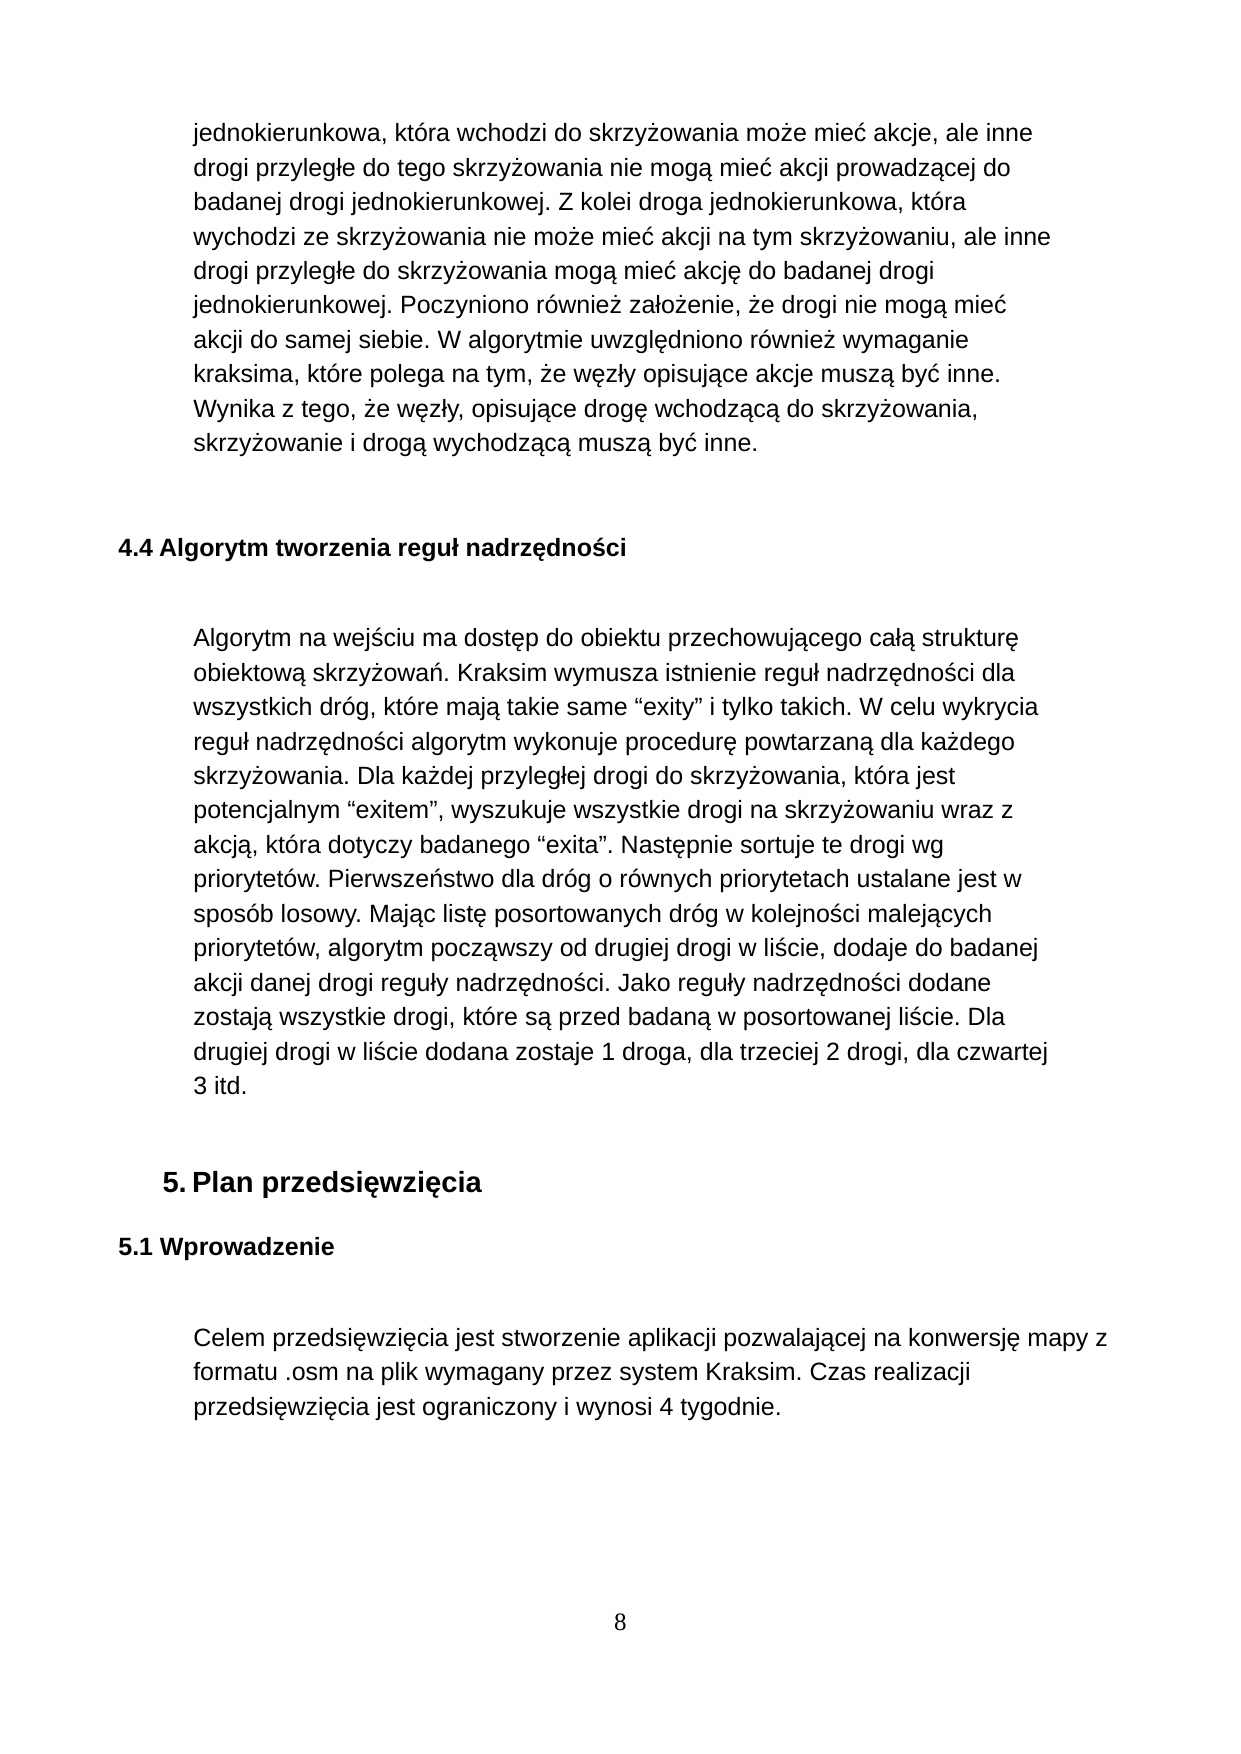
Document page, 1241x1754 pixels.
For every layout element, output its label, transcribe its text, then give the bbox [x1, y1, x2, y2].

text akcji do samej siebie. W algorytmie uwzględniono również wymaganie [118, 325, 1122, 354]
text wszystkich dróg, które mają takie same “exity” i tylko takich. W celu wykrycia [118, 692, 1122, 721]
text Wynika z tego, że węzły, opisujące drogę wchodzącą do skrzyżowania, [118, 394, 1122, 423]
text Algorytm na wejściu ma dostęp do obiektu przechowującego całą strukturę [118, 623, 1122, 652]
text drugiej drogi w liście dodana zostaje 1 droga, dla trzeciej 2 drogi, dla czwartej [118, 1037, 1122, 1066]
text skrzyżowania. Dla każdej przyległej drogi do skrzyżowania, która jest [118, 761, 1122, 790]
text akcji danej drogi reguły nadrzędności. Jako reguły nadrzędności dodane [118, 968, 1122, 997]
text 3 itd. [118, 1071, 1122, 1134]
text drogi przyległe do tego skrzyżowania nie mogą mieć akcji prowadzącej do [118, 153, 1122, 181]
subtitle 5.1 Wprowadzenie [118, 1232, 1122, 1261]
subtitle Plan przedsięwzięcia [162, 1165, 1122, 1199]
text drogi przyległe do skrzyżowania mogą mieć akcję do badanej drogi [118, 256, 1122, 285]
text obiektową skrzyżowań. Kraksim wymusza istnienie reguł nadrzędności dla [118, 658, 1122, 686]
text jednokierunkowej. Poczyniono również założenie, że drogi nie mogą mieć [118, 291, 1122, 319]
text skrzyżowanie i drogą wychodzącą muszą być inne. [118, 428, 1122, 457]
text reguł nadrzędności algorytm wykonuje procedurę powtarzaną dla każdego [118, 727, 1122, 755]
text sposób losowy. Mając listę posortowanych dróg w kolejności malejących [118, 899, 1122, 928]
text priorytetów. Pierwszeństwo dla dróg o równych priorytetach ustalane jest w [118, 864, 1122, 893]
text potencjalnym “exitem”, wyszukuje wszystkie drogi na skrzyżowaniu wraz z [118, 796, 1122, 824]
text kraksima, które polega na tym, że węzły opisujące akcje muszą być inne. [118, 359, 1122, 388]
text Celem przedsięwzięcia jest stworzenie aplikacji pozwalającej na konwersję mapy z formatu .osm na plik wymagany przez system Kraksim. Czas realizacji przedsięwzięcia jest ograniczony i wynosi 4 tygodnie. [193, 1322, 1122, 1420]
text zostają wszystkie drogi, które są przed badaną w posortowanej liście. Dla [118, 1002, 1122, 1031]
text jednokierunkowa, która wchodzi do skrzyżowania może mieć akcje, ale inne [118, 118, 1122, 147]
text wychodzi ze skrzyżowania nie może mieć akcji na tym skrzyżowaniu, ale inne [118, 222, 1122, 250]
subtitle 4.4 Algorytm tworzenia reguł nadrzędności [118, 533, 1122, 562]
text priorytetów, algorytm począwszy od drugiej drogi w liście, dodaje do badanej [118, 933, 1122, 962]
text akcją, która dotyczy badanego “exita”. Następnie sortuje te drogi wg [118, 830, 1122, 859]
text badanej drogi jednokierunkowej. Z kolei droga jednokierunkowa, która [118, 187, 1122, 216]
